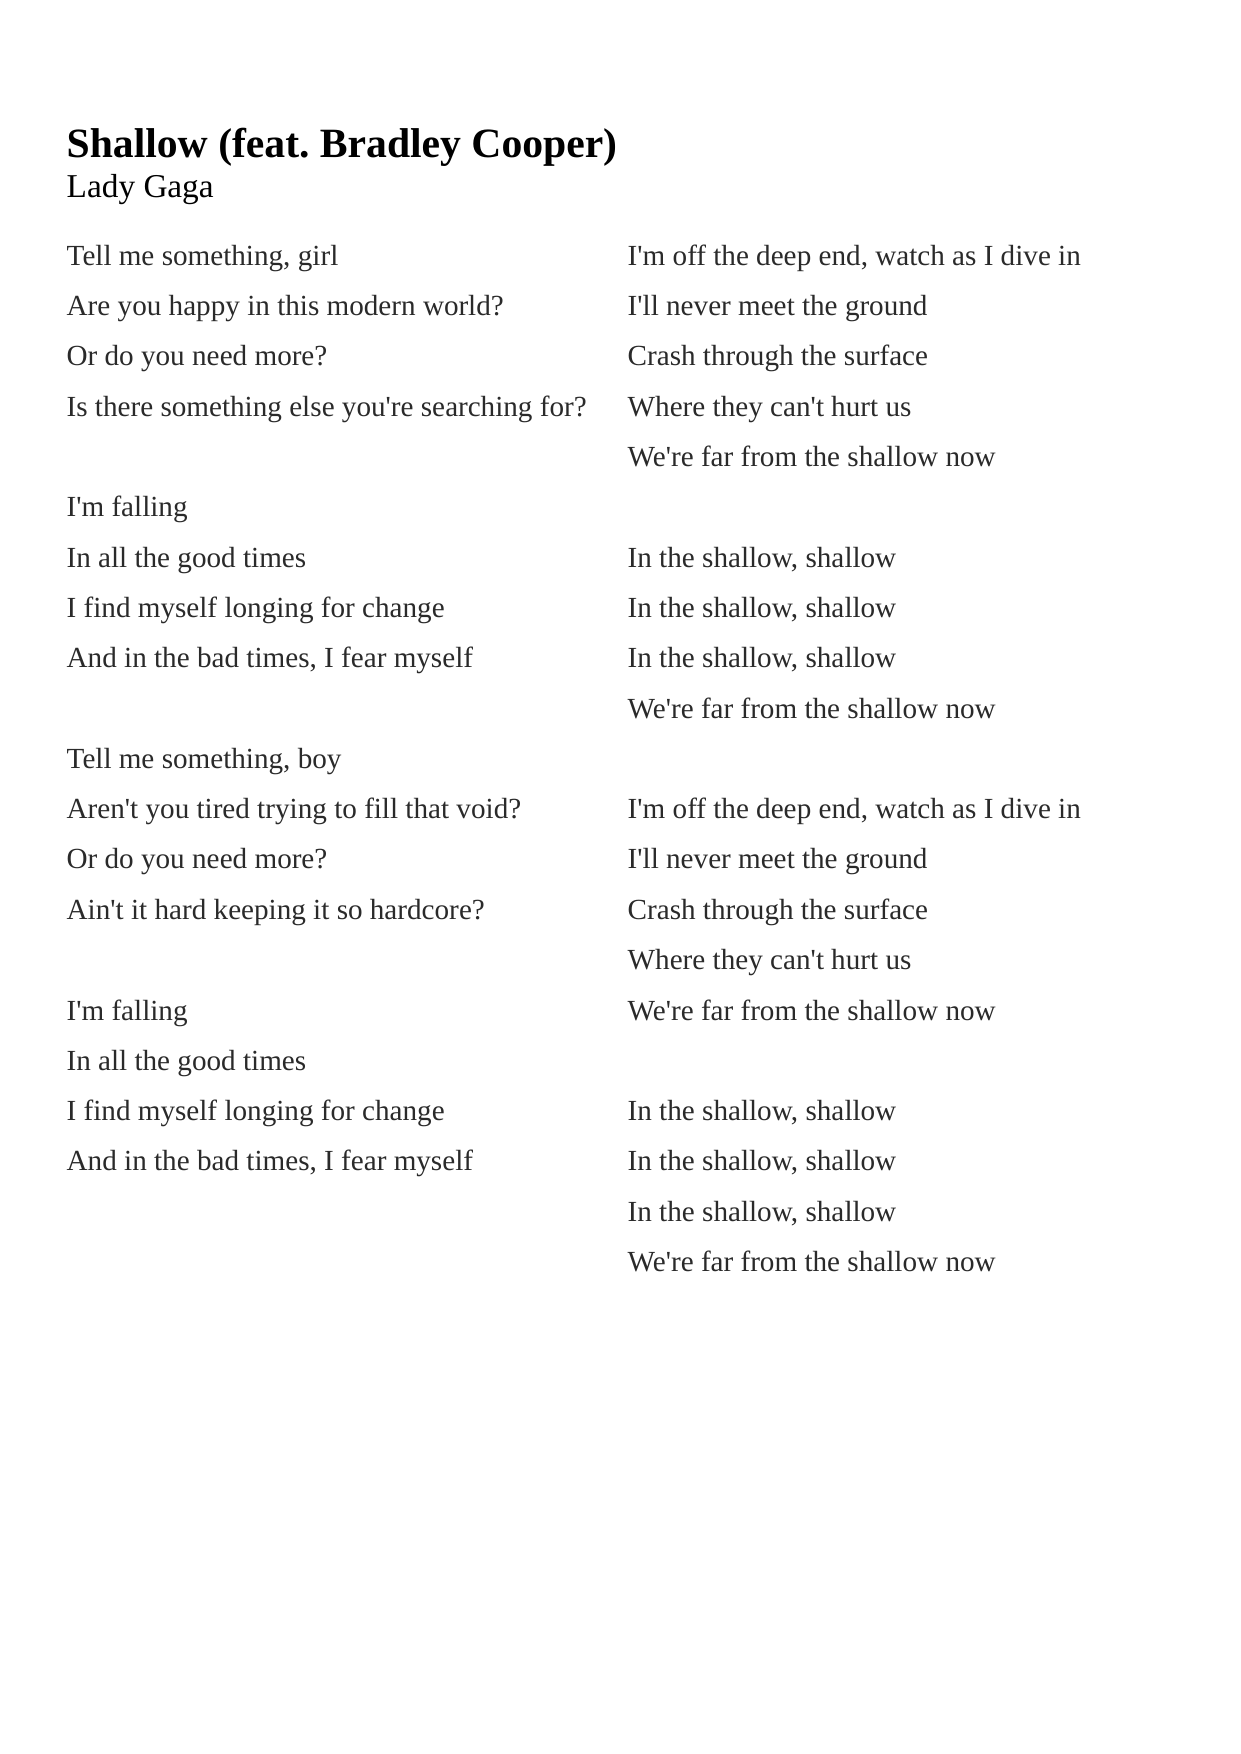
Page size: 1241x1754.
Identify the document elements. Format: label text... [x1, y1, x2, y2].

text We're far from the shallow now [627, 439, 1159, 473]
text In all the good times [66, 1043, 598, 1076]
text I'll never meet the ground [627, 288, 1159, 322]
text Aren't you tired trying to fill that void? [66, 791, 598, 825]
text We're far from the shallow now [627, 993, 1159, 1026]
text Tell me something, boy [66, 741, 598, 774]
text Where they can't hurt us [627, 942, 1159, 976]
text Tell me something, girl [66, 238, 598, 271]
text Shallow (feat. Bradley Cooper) [66, 118, 1159, 166]
text Are you happy in this modern world? [66, 288, 598, 322]
text In all the good times [66, 540, 598, 573]
text I'll never meet the ground [627, 842, 1159, 875]
text I'm falling [66, 489, 598, 523]
text Ain't it hard keeping it so hardcore? [66, 892, 598, 926]
text We're far from the shallow now [627, 691, 1159, 724]
text Crash through the surface [627, 892, 1159, 926]
text Or do you need more? [66, 842, 598, 875]
text Or do you need more? [66, 338, 598, 372]
text In the shallow, shallow [627, 1143, 1159, 1177]
text In the shallow, shallow [627, 640, 1159, 674]
text In the shallow, shallow [627, 590, 1159, 624]
text In the shallow, shallow [627, 1093, 1159, 1127]
text In the shallow, shallow [627, 1194, 1159, 1227]
text We're far from the shallow now [627, 1244, 1159, 1278]
text Crash through the surface [627, 338, 1159, 372]
text Where they can't hurt us [627, 389, 1159, 422]
text I'm off the deep end, watch as I dive in [627, 238, 1159, 271]
text Lady Gaga [66, 166, 1159, 204]
text In the shallow, shallow [627, 540, 1159, 573]
text I'm off the deep end, watch as I dive in [627, 791, 1159, 825]
text And in the bad times, I fear myself [66, 640, 598, 674]
text Is there something else you're searching for? [66, 389, 598, 422]
text I'm falling [66, 993, 598, 1026]
text I find myself longing for change [66, 590, 598, 624]
text I find myself longing for change [66, 1093, 598, 1127]
text And in the bad times, I fear myself [66, 1143, 598, 1177]
